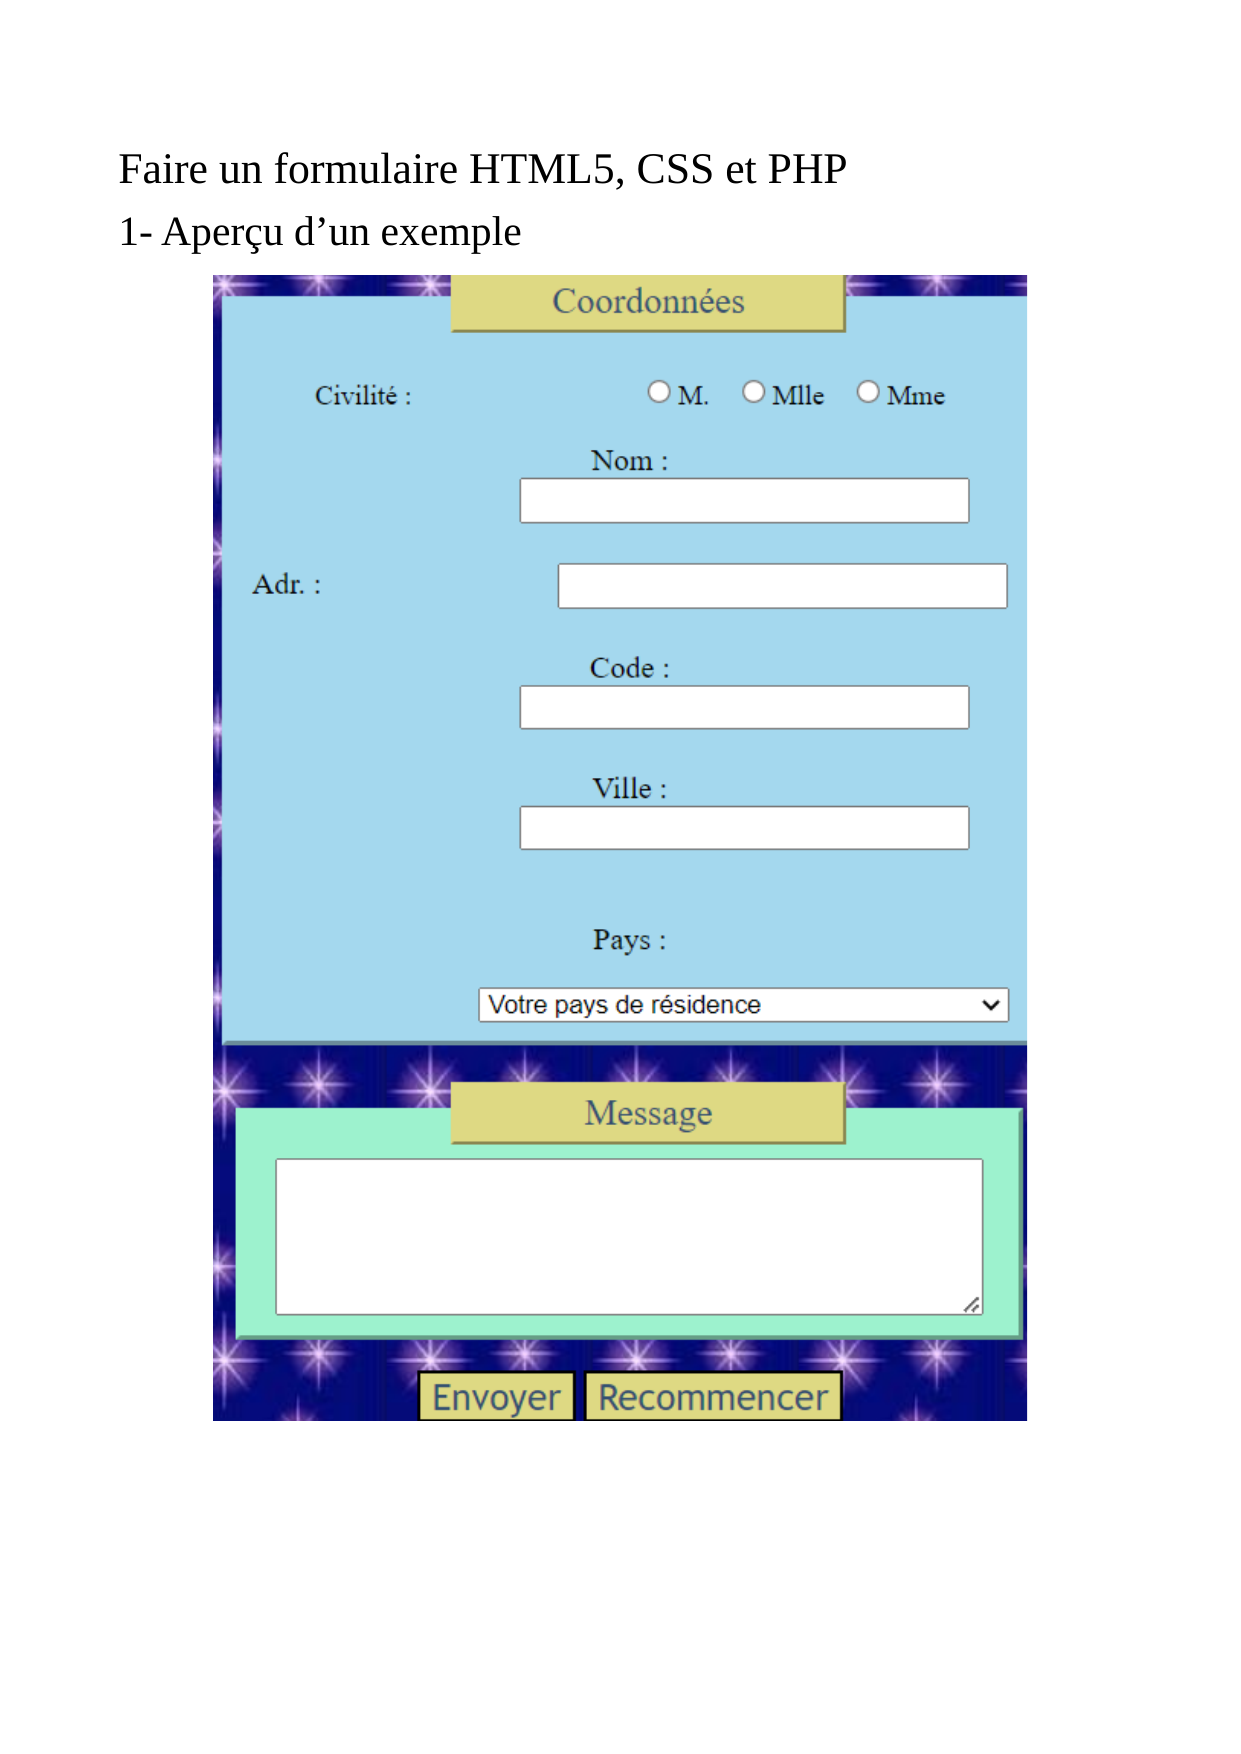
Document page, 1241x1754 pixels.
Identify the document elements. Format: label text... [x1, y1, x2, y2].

picture [213, 275, 1028, 1421]
text 1- Aperçu d’un exemple [118, 206, 1122, 254]
subtitle Faire un formulaire HTML5, CSS et PHP [118, 143, 1122, 193]
